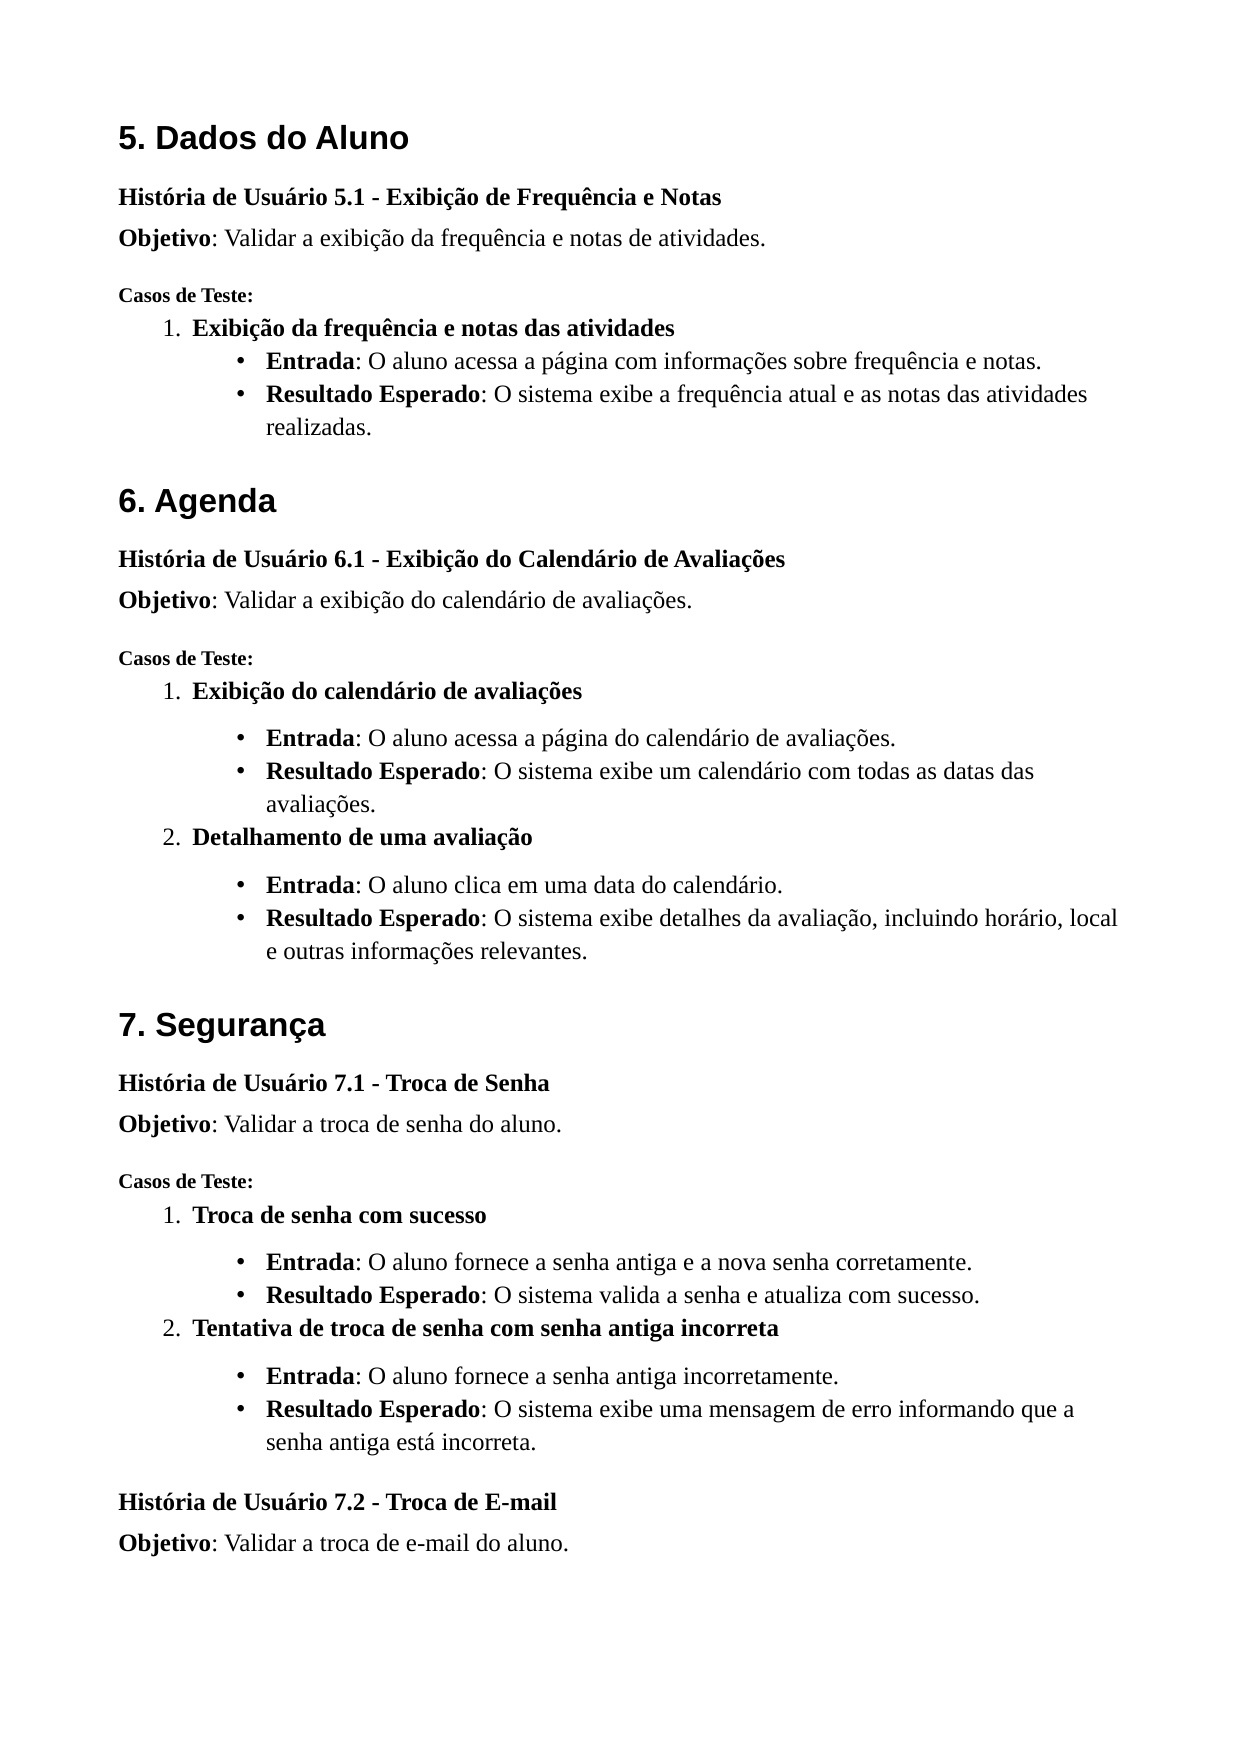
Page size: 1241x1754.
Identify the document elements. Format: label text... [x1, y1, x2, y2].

subtitle História de Usuário 5.1 - Exibição de Frequência e Notas [118, 182, 1122, 210]
subtitle História de Usuário 7.1 - Troca de Senha [118, 1068, 1122, 1097]
subtitle Casos de Teste: [118, 1169, 1122, 1193]
list Entrada: O aluno fornece a senha antiga incorretamente. [236, 1361, 1122, 1390]
list Entrada: O aluno acessa a página com informações sobre frequência e notas. [236, 346, 1122, 375]
subtitle 7. Segurança [118, 1004, 1122, 1043]
text Objetivo: Validar a troca de senha do aluno. [118, 1109, 1122, 1138]
list Resultado Esperado: O sistema exibe um calendário com todas as datas das avaliações. [236, 756, 1122, 818]
list Entrada: O aluno clica em uma data do calendário. [236, 870, 1122, 899]
list Tentativa de troca de senha com senha antiga incorreta [162, 1313, 1122, 1342]
subtitle Casos de Teste: [118, 646, 1122, 669]
subtitle História de Usuário 7.2 - Troca de E-mail [118, 1487, 1122, 1516]
list Entrada: O aluno fornece a senha antiga e a nova senha corretamente. [236, 1247, 1122, 1276]
subtitle Casos de Teste: [118, 283, 1122, 307]
list Exibição da frequência e notas das atividades [162, 313, 1122, 342]
list Resultado Esperado: O sistema exibe detalhes da avaliação, incluindo horário, local e outras informações relevantes. [236, 903, 1122, 965]
list Detalhamento de uma avaliação [162, 822, 1122, 851]
subtitle 6. Agenda [118, 481, 1122, 519]
text Objetivo: Validar a exibição da frequência e notas de atividades. [118, 223, 1122, 252]
list Resultado Esperado: O sistema exibe uma mensagem de erro informando que a senha antiga está incorreta. [236, 1394, 1122, 1456]
list Troca de senha com sucesso [162, 1200, 1122, 1228]
list Resultado Esperado: O sistema exibe a frequência atual e as notas das atividades realizadas. [236, 379, 1122, 441]
subtitle 5. Dados do Aluno [118, 118, 1122, 157]
list Entrada: O aluno acessa a página do calendário de avaliações. [236, 723, 1122, 752]
subtitle História de Usuário 6.1 - Exibição do Calendário de Avaliações [118, 544, 1122, 573]
list Exibição do calendário de avaliações [162, 676, 1122, 704]
list Resultado Esperado: O sistema valida a senha e atualiza com sucesso. [236, 1280, 1122, 1309]
text Objetivo: Validar a exibição do calendário de avaliações. [118, 585, 1122, 614]
text Objetivo: Validar a troca de e-mail do aluno. [118, 1528, 1122, 1557]
